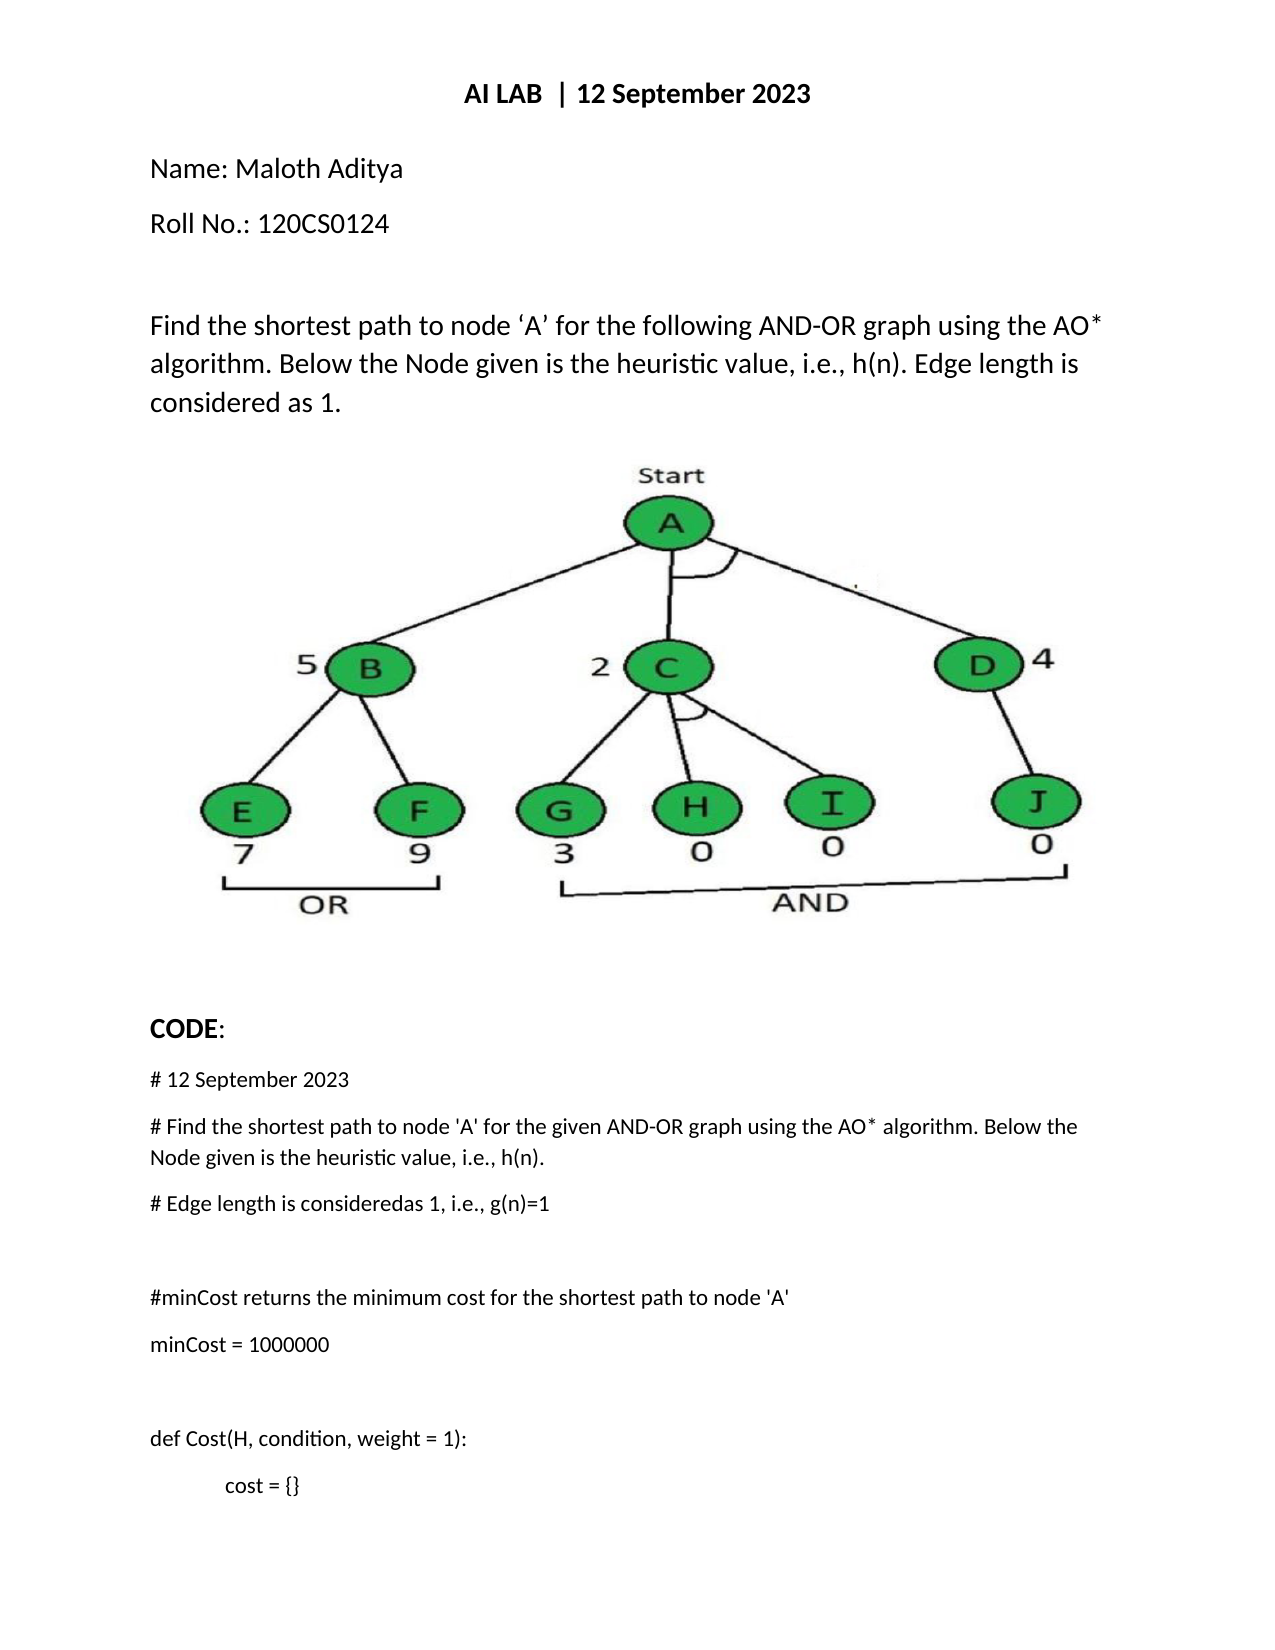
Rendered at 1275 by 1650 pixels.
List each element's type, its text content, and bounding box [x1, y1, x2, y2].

text CODE: [150, 1010, 1125, 1046]
text # Find the shortest path to node 'A' for the given AND-OR graph using the AO* algorithm. Below the Node given is the heuristic value, i.e., h(n). [150, 1112, 1125, 1171]
text Find the shortest path to node ‘A’ for the following AND-OR graph using the AO* algorithm. Below the Node given is the heuristic value, i.e., h(n). Edge length is considered as 1. [150, 307, 1125, 419]
text # Edge length is consideredas 1, i.e., g(n)=1 [150, 1189, 1125, 1217]
text minCost = 1000000 [150, 1330, 1125, 1358]
text #minCost returns the minimum cost for the shortest path to node 'A' [150, 1283, 1125, 1311]
text Name: Maloth Aditya [150, 150, 1125, 186]
text def Cost(H, condition, weight = 1): [150, 1424, 1125, 1452]
text cost = {} [150, 1471, 1125, 1499]
text Roll No.: 120CS0124 [150, 205, 1125, 241]
text # 12 September 2023 [150, 1066, 1125, 1093]
picture [150, 439, 1125, 942]
